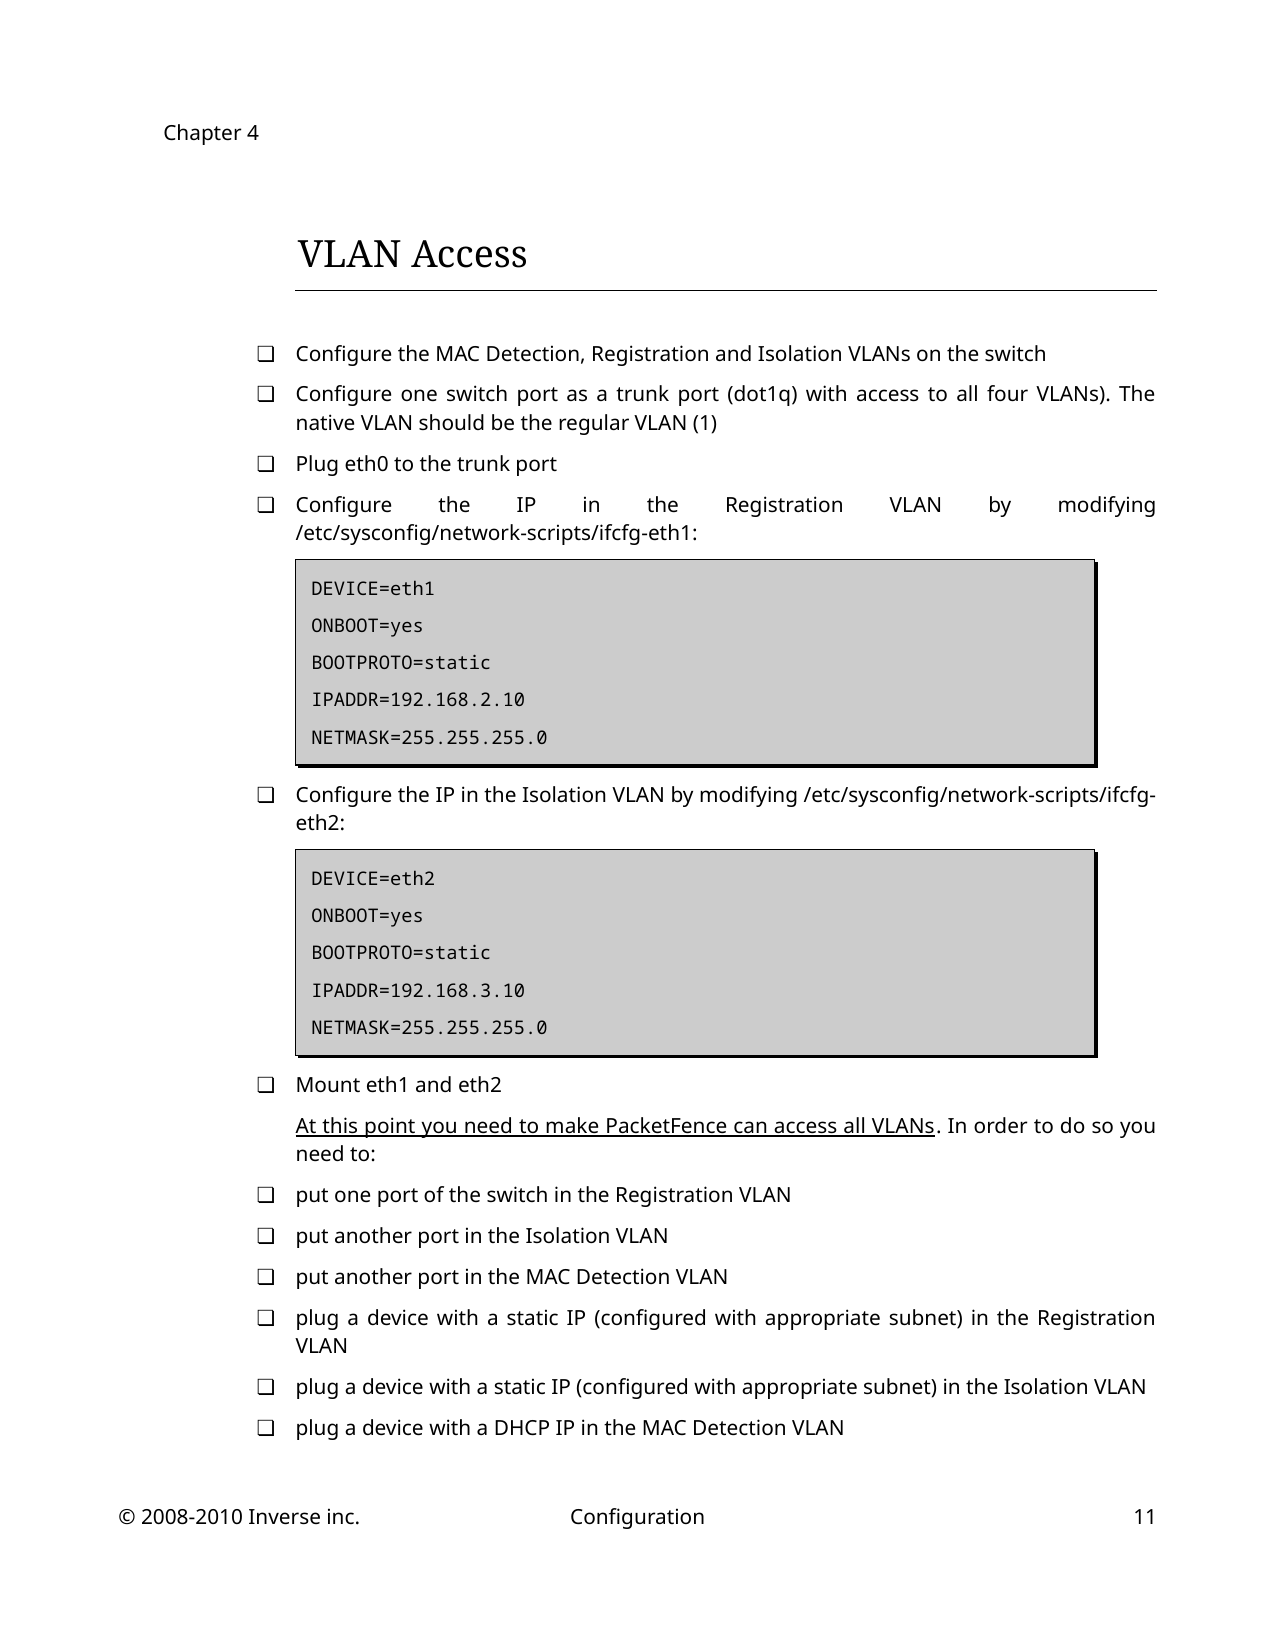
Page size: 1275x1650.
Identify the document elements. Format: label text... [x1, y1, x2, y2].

text DEVICE=eth2 [296, 850, 1094, 887]
list ❏ plug a device with a static IP (configured with appropriate subnet) in the Isolation VLAN [256, 1372, 1157, 1401]
text IPADDR=192.168.2.10 [296, 671, 1094, 708]
list ❏ Plug eth0 to the trunk port [256, 449, 1157, 477]
list ❏ Configure the IP in the Registration VLAN by modifying /etc/sysconfig/network-scripts/ifcfg-eth1: [256, 490, 1157, 547]
list ❏ Configure the MAC Detection, Registration and Isolation VLANs on the switch [256, 339, 1157, 367]
list ❏ put another port in the MAC Detection VLAN [256, 1262, 1157, 1291]
list ❏ plug a device with a static IP (configured with appropriate subnet) in the Registration VLAN [256, 1303, 1157, 1360]
subtitle VLAN Access [295, 176, 1157, 290]
text NETMASK=255.255.255.0 [296, 708, 1094, 764]
list ❏ plug a device with a DHCP IP in the MAC Detection VLAN [256, 1413, 1157, 1442]
text At this point you need to make PacketFence can access all VLANs. In order to do so you need to: [295, 1111, 1157, 1168]
text NETMASK=255.255.255.0 [296, 998, 1094, 1055]
text BOOTPROTO=static [296, 633, 1094, 671]
list ❏ Configure the IP in the Isolation VLAN by modifying /etc/sysconfig/network-scripts/ifcfg-eth2: [256, 780, 1157, 837]
list ❏ Configure one switch port as a trunk port (dot1q) with access to all four VLANs). The native VLAN should be the regular VLAN (1) [256, 379, 1157, 436]
list ❏ put another port in the Isolation VLAN [256, 1221, 1157, 1250]
text ONBOOT=yes [296, 596, 1094, 633]
text DEVICE=eth1 [296, 560, 1094, 596]
text BOOTPROTO=static [296, 924, 1094, 961]
list ❏ put one port of the switch in the Registration VLAN [256, 1181, 1157, 1209]
text IPADDR=192.168.3.10 [296, 961, 1094, 998]
list ❏ Mount eth1 and eth2 [256, 1070, 1157, 1099]
text ONBOOT=yes [296, 887, 1094, 924]
